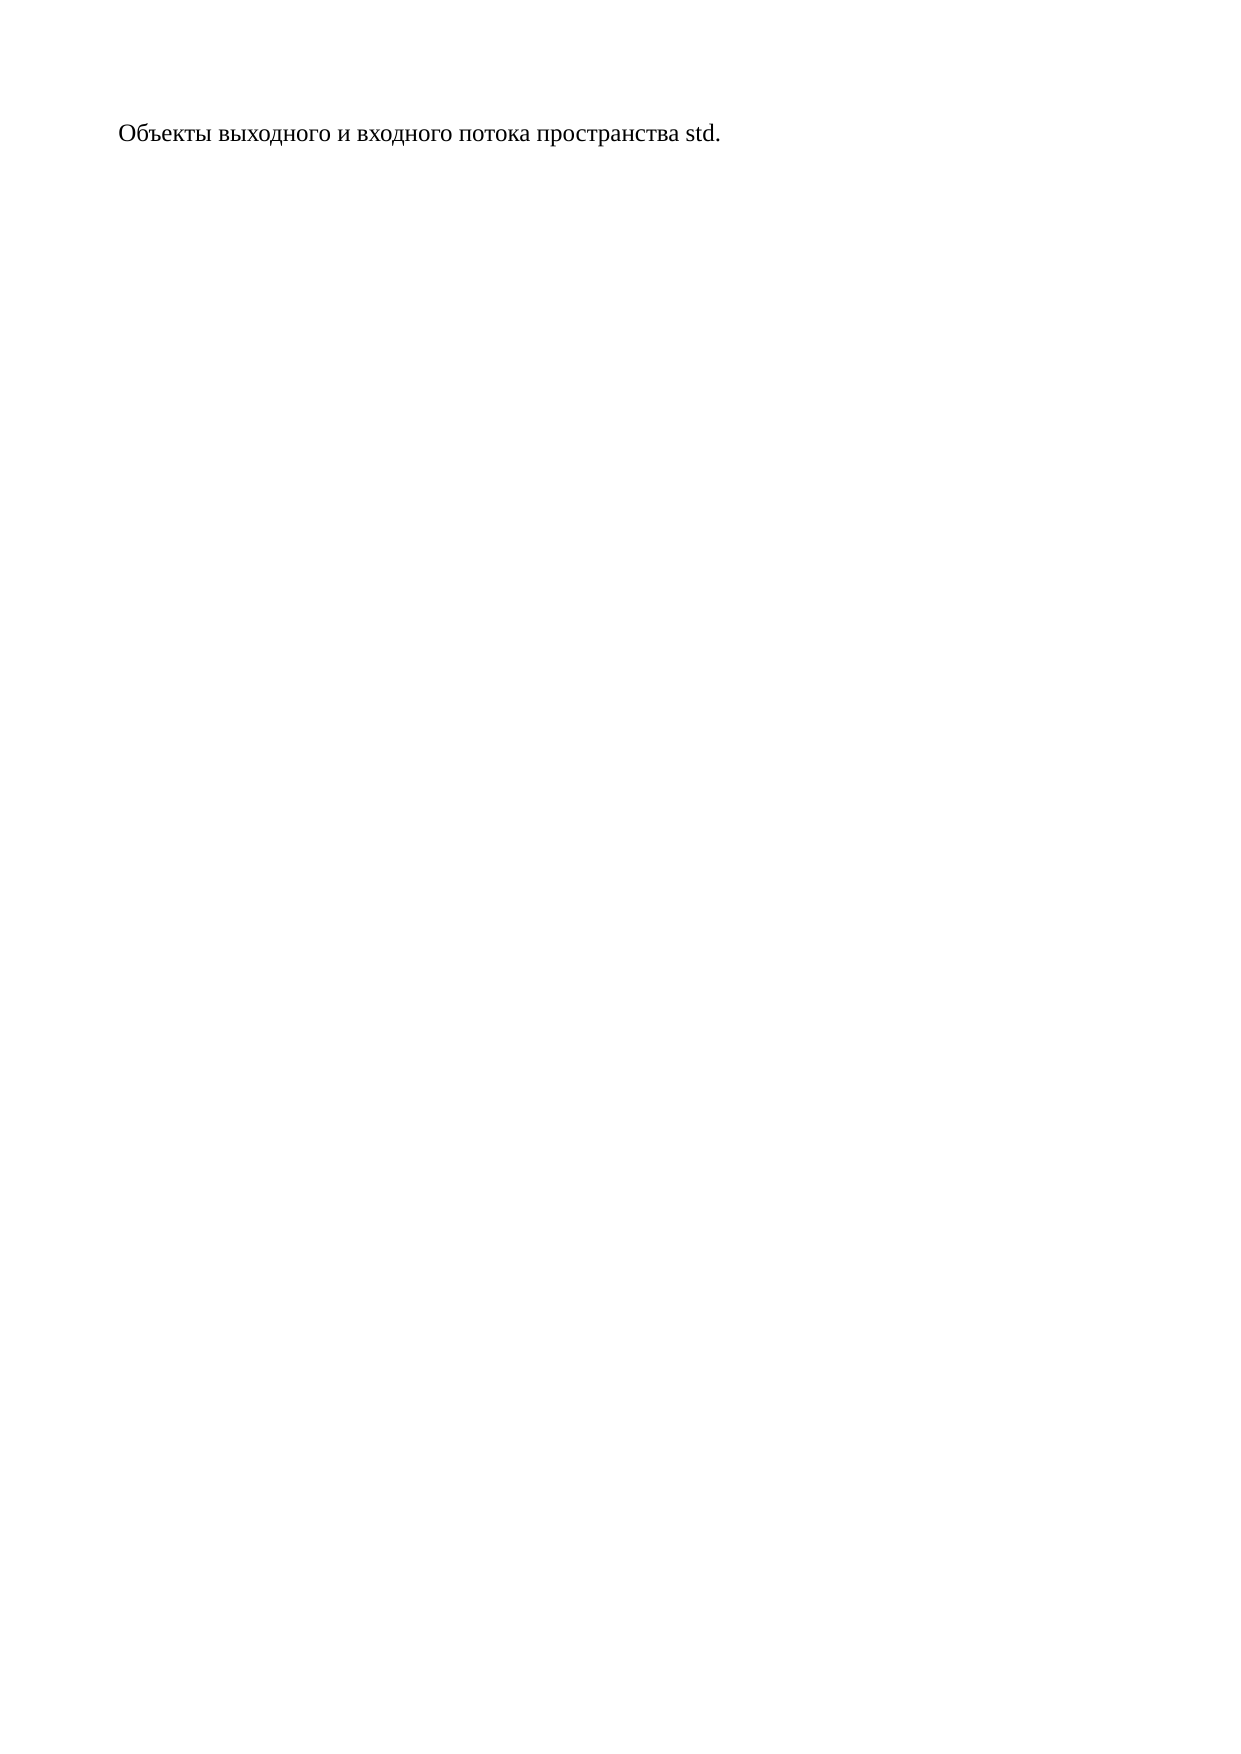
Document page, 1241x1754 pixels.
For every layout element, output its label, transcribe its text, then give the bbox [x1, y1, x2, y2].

text Объекты выходного и входного потока пространства std. [118, 118, 1122, 147]
